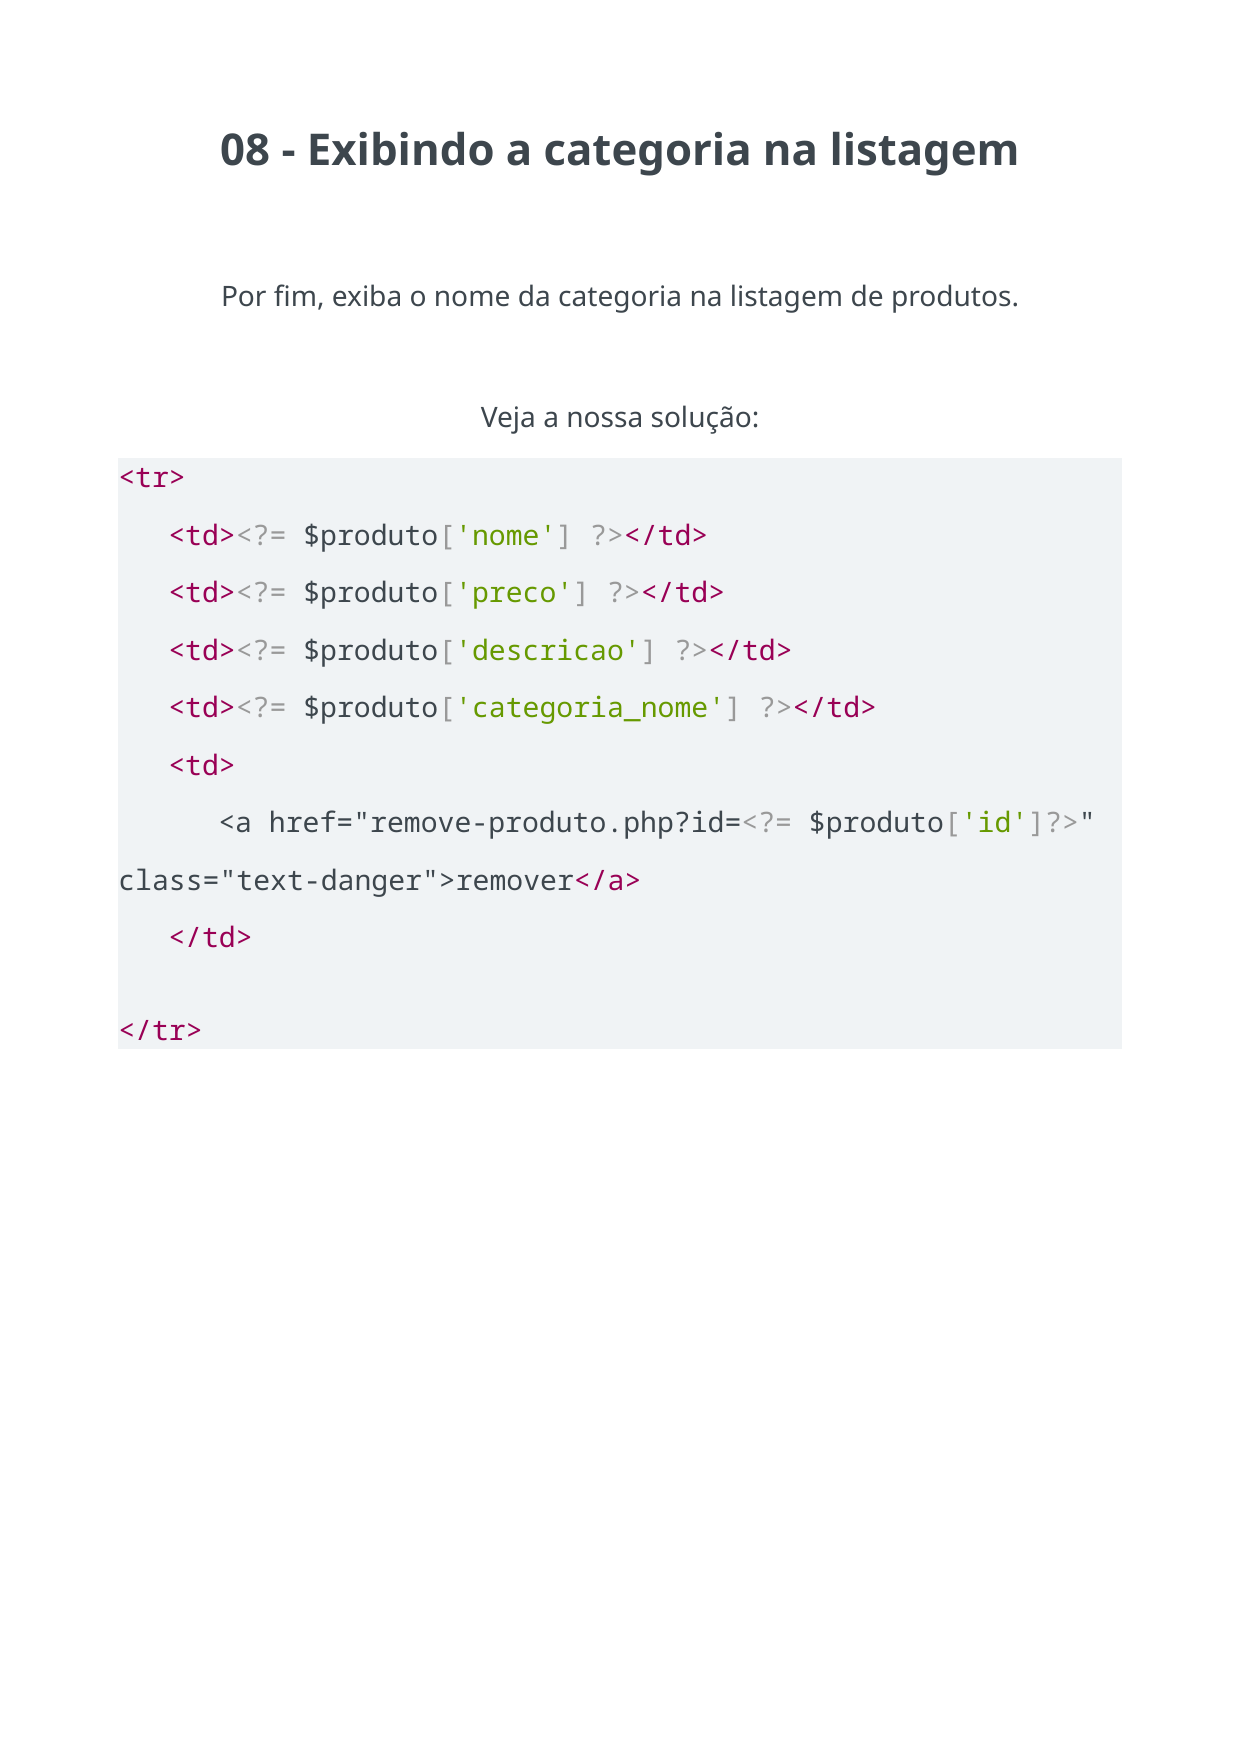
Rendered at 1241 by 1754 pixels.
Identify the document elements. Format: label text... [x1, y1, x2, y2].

subtitle 08 - Exibindo a categoria na listagem [118, 118, 1122, 178]
text <td> [118, 745, 1122, 784]
text <td><?= $produto['preco'] ?></td> [118, 573, 1122, 611]
text <tr> [118, 458, 1122, 496]
text <td><?= $produto['descricao'] ?></td> [118, 630, 1122, 669]
text <td><?= $produto['nome'] ?></td> [118, 515, 1122, 554]
text Veja a nossa solução: [118, 397, 1122, 436]
text </tr> [118, 1011, 1122, 1049]
text <td><?= $produto['categoria_nome'] ?></td> [118, 688, 1122, 726]
text </td> [118, 918, 1122, 956]
text <a href="remove-produto.php?id=<?= $produto['id']?>" class="text-danger">remover</a> [118, 803, 1122, 899]
text Por fim, exiba o nome da categoria na listagem de produtos. [118, 276, 1122, 314]
